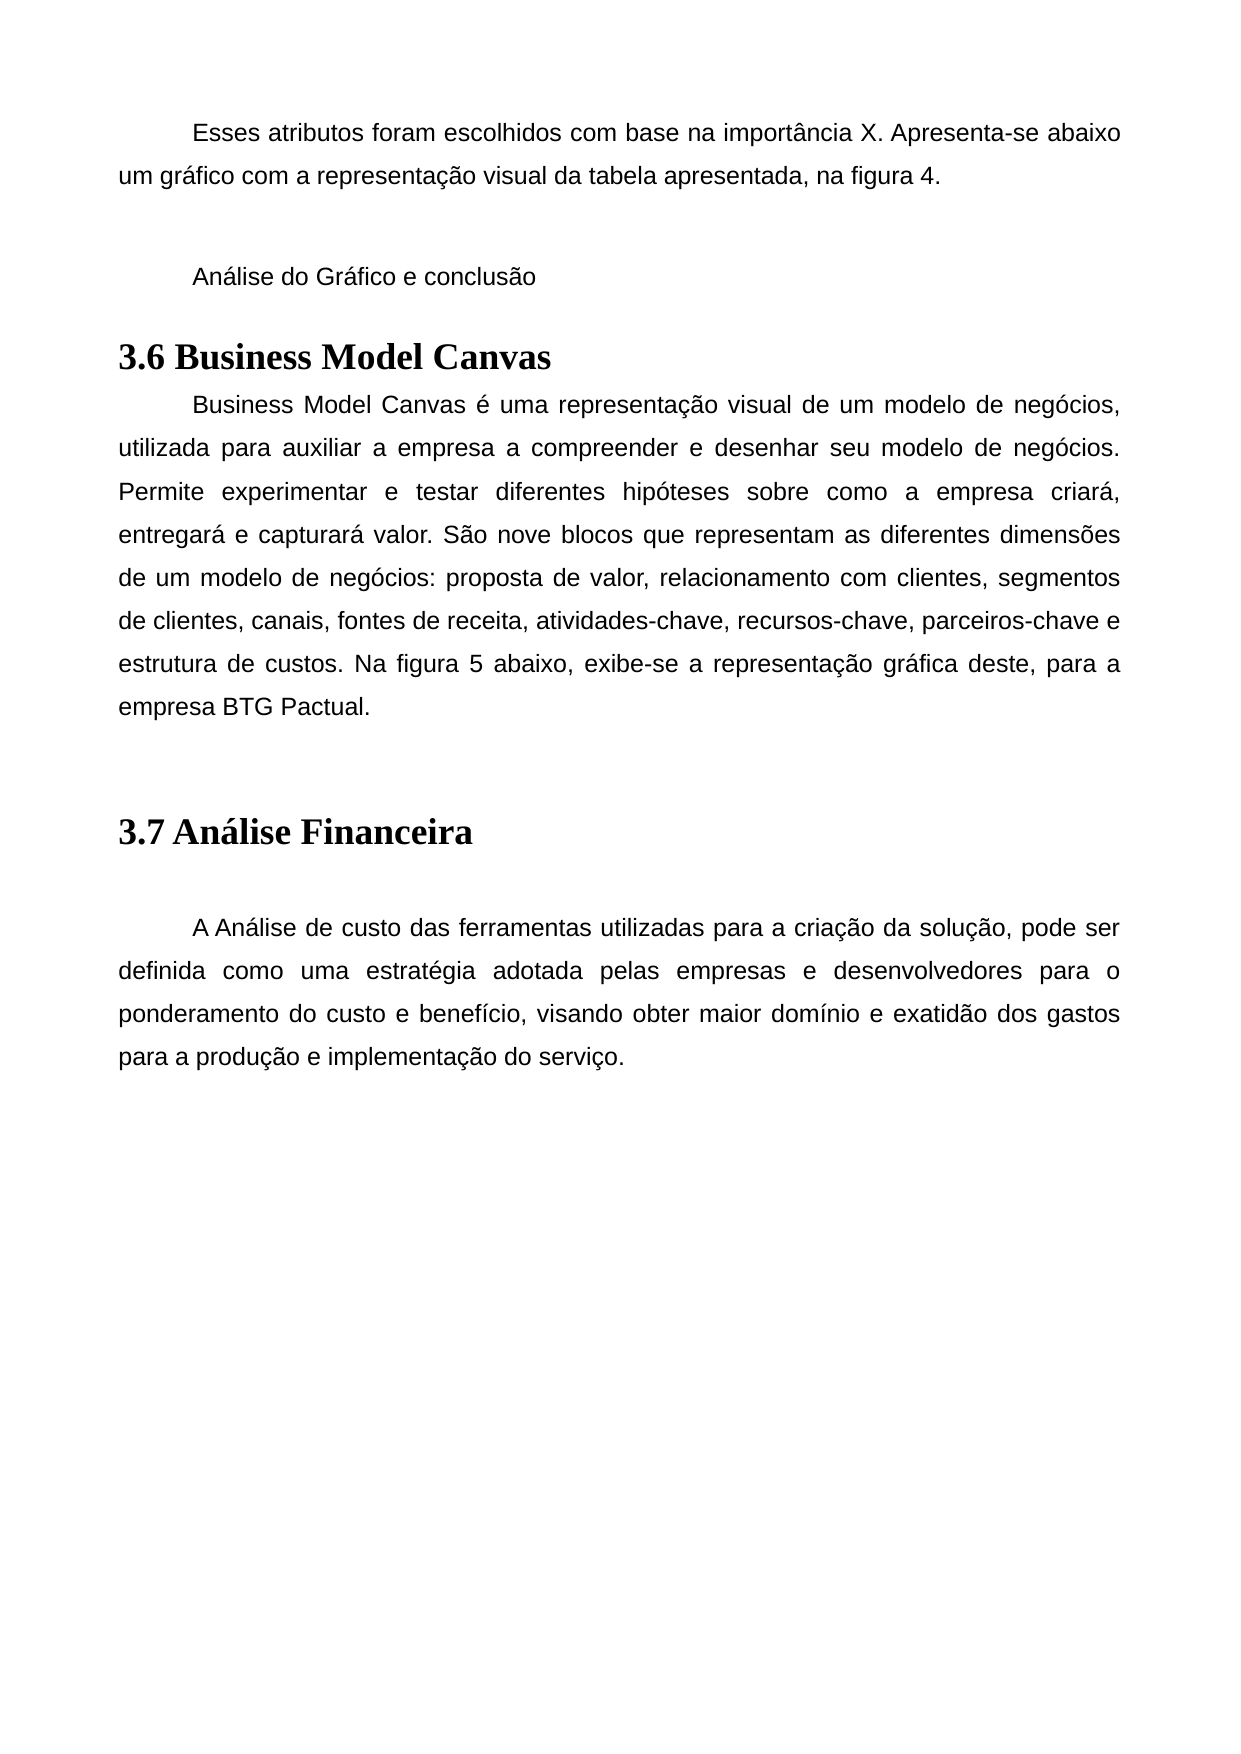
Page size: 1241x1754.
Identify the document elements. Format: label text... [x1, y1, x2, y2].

subtitle 3.6 Business Model Canvas [118, 334, 1122, 378]
text A Análise de custo das ferramentas utilizadas para a criação da solução, pode ser definida como uma estratégia adotada pelas empresas e desenvolvedores para o ponderamento do custo e benefício, visando obter maior domínio e exatidão dos gastos para a produção e implementação do serviço. [118, 912, 1122, 1071]
text Esses atributos foram escolhidos com base na importância X. Apresenta-se abaixo um gráfico com a representação visual da tabela apresentada, na figura 4. [118, 118, 1122, 190]
text Business Model Canvas é uma representação visual de um modelo de negócios, utilizada para auxiliar a empresa a compreender e desenhar seu modelo de negócios. Permite experimentar e testar diferentes hipóteses sobre como a empresa criará, entregará e capturará valor. São nove blocos que representam as diferentes dimensões de um modelo de negócios: proposta de valor, relacionamento com clientes, segmentos de clientes, canais, fontes de receita, atividades-chave, recursos-chave, parceiros-chave e estrutura de custos. Na figura 5 abaixo, exibe-se a representação gráfica deste, para a empresa BTG Pactual. [118, 390, 1122, 721]
text Análise do Gráfico e conclusão [118, 262, 1122, 291]
subtitle 3.7 Análise Financeira [118, 809, 1122, 852]
